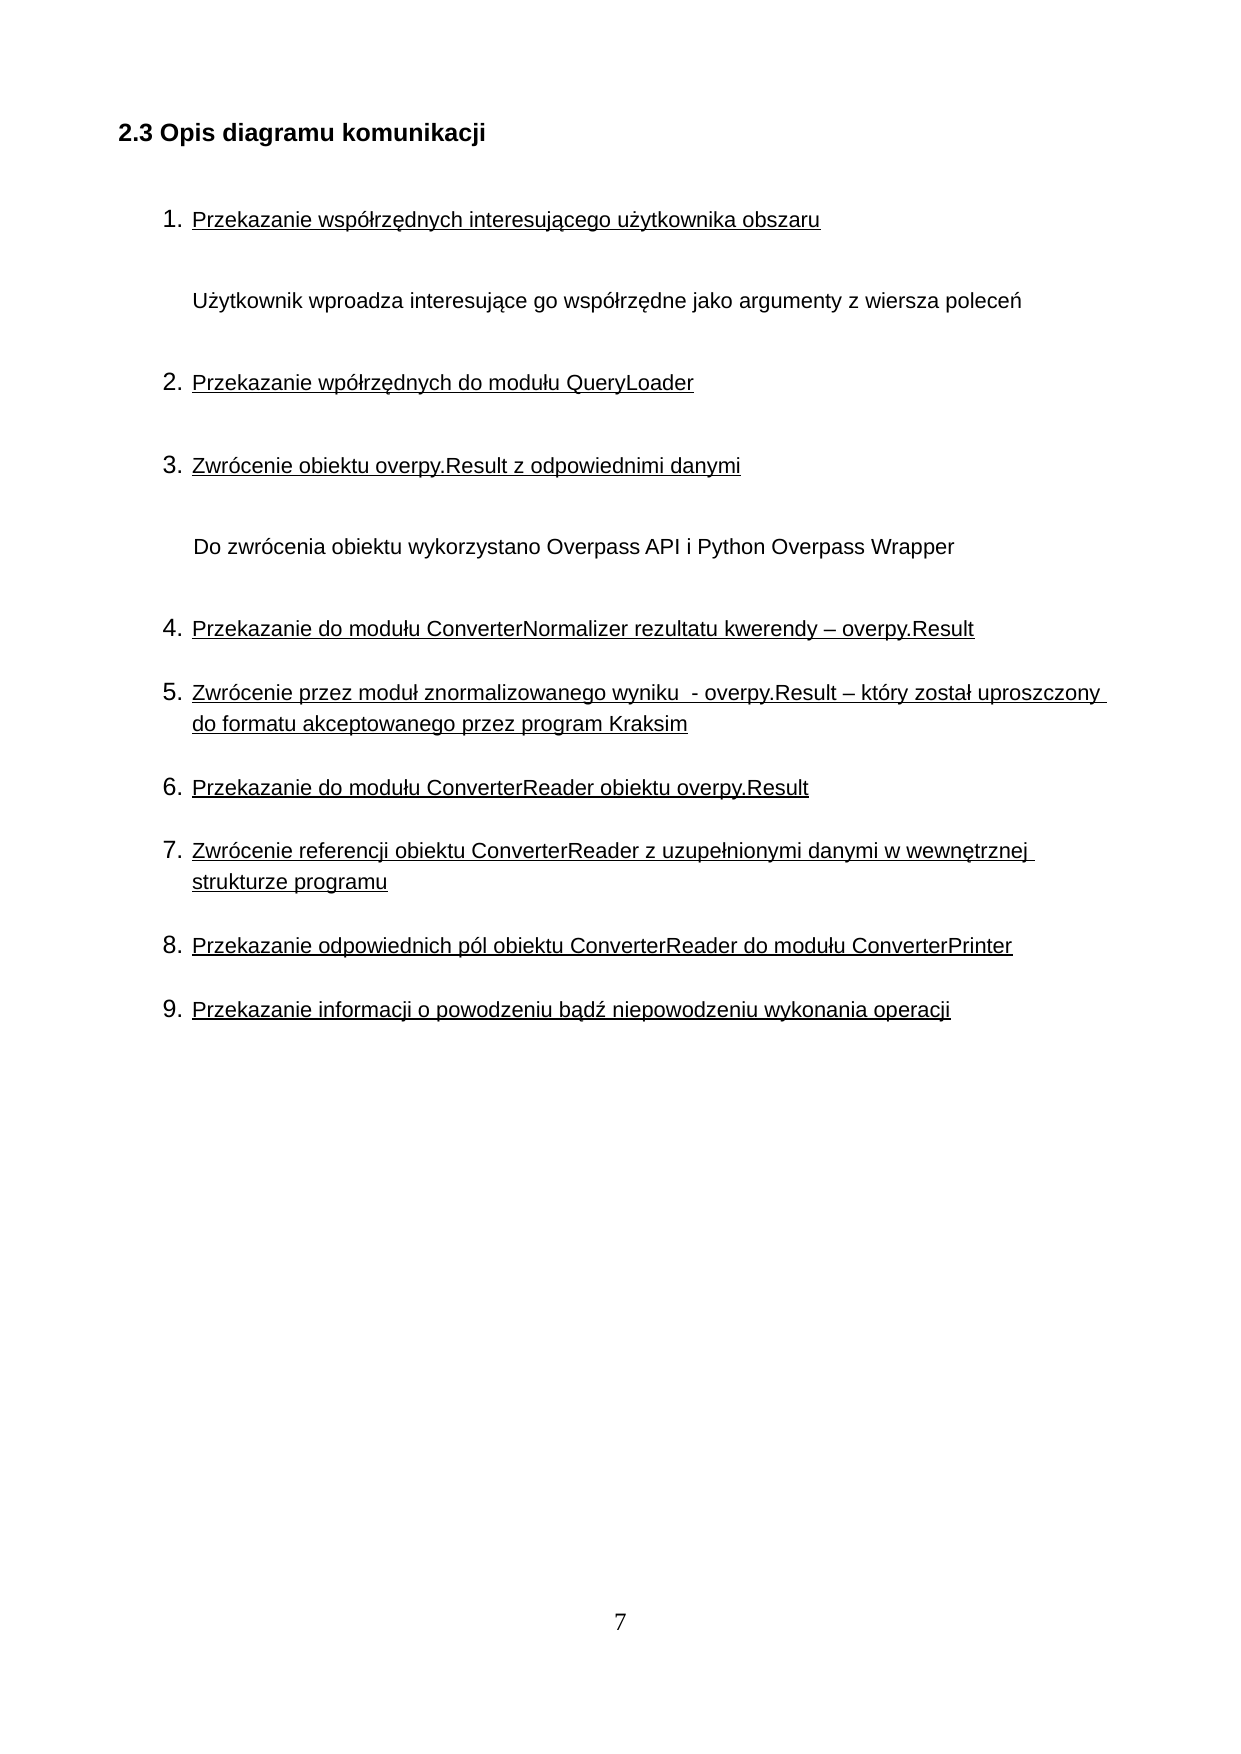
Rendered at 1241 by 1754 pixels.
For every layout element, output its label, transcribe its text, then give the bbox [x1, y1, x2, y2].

text Do zwrócenia obiektu wykorzystano Overpass API i Python Overpass Wrapper [118, 534, 1122, 559]
list Przekazanie do modułu ConverterNormalizer rezultatu kwerendy – overpy.Result [162, 613, 1122, 672]
text Użytkownik wproadza interesujące go współrzędne jako argumenty z wiersza poleceń [118, 288, 1122, 313]
list Przekazanie do modułu ConverterReader obiektu overpy.Result [162, 771, 1122, 830]
list Przekazanie wpółrzędnych do modułu QueryLoader [162, 367, 1122, 396]
list Przekazanie współrzędnych interesującego użytkownika obszaru [162, 204, 1122, 233]
list Zwrócenie przez moduł znormalizowanego wyniku - overpy.Result – który został uproszczony do formatu akceptowanego przez program Kraksim [162, 677, 1122, 766]
subtitle 2.3 Opis diagramu komunikacji [118, 118, 1122, 147]
list Zwrócenie obiektu overpy.Result z odpowiednimi danymi [162, 451, 1122, 479]
